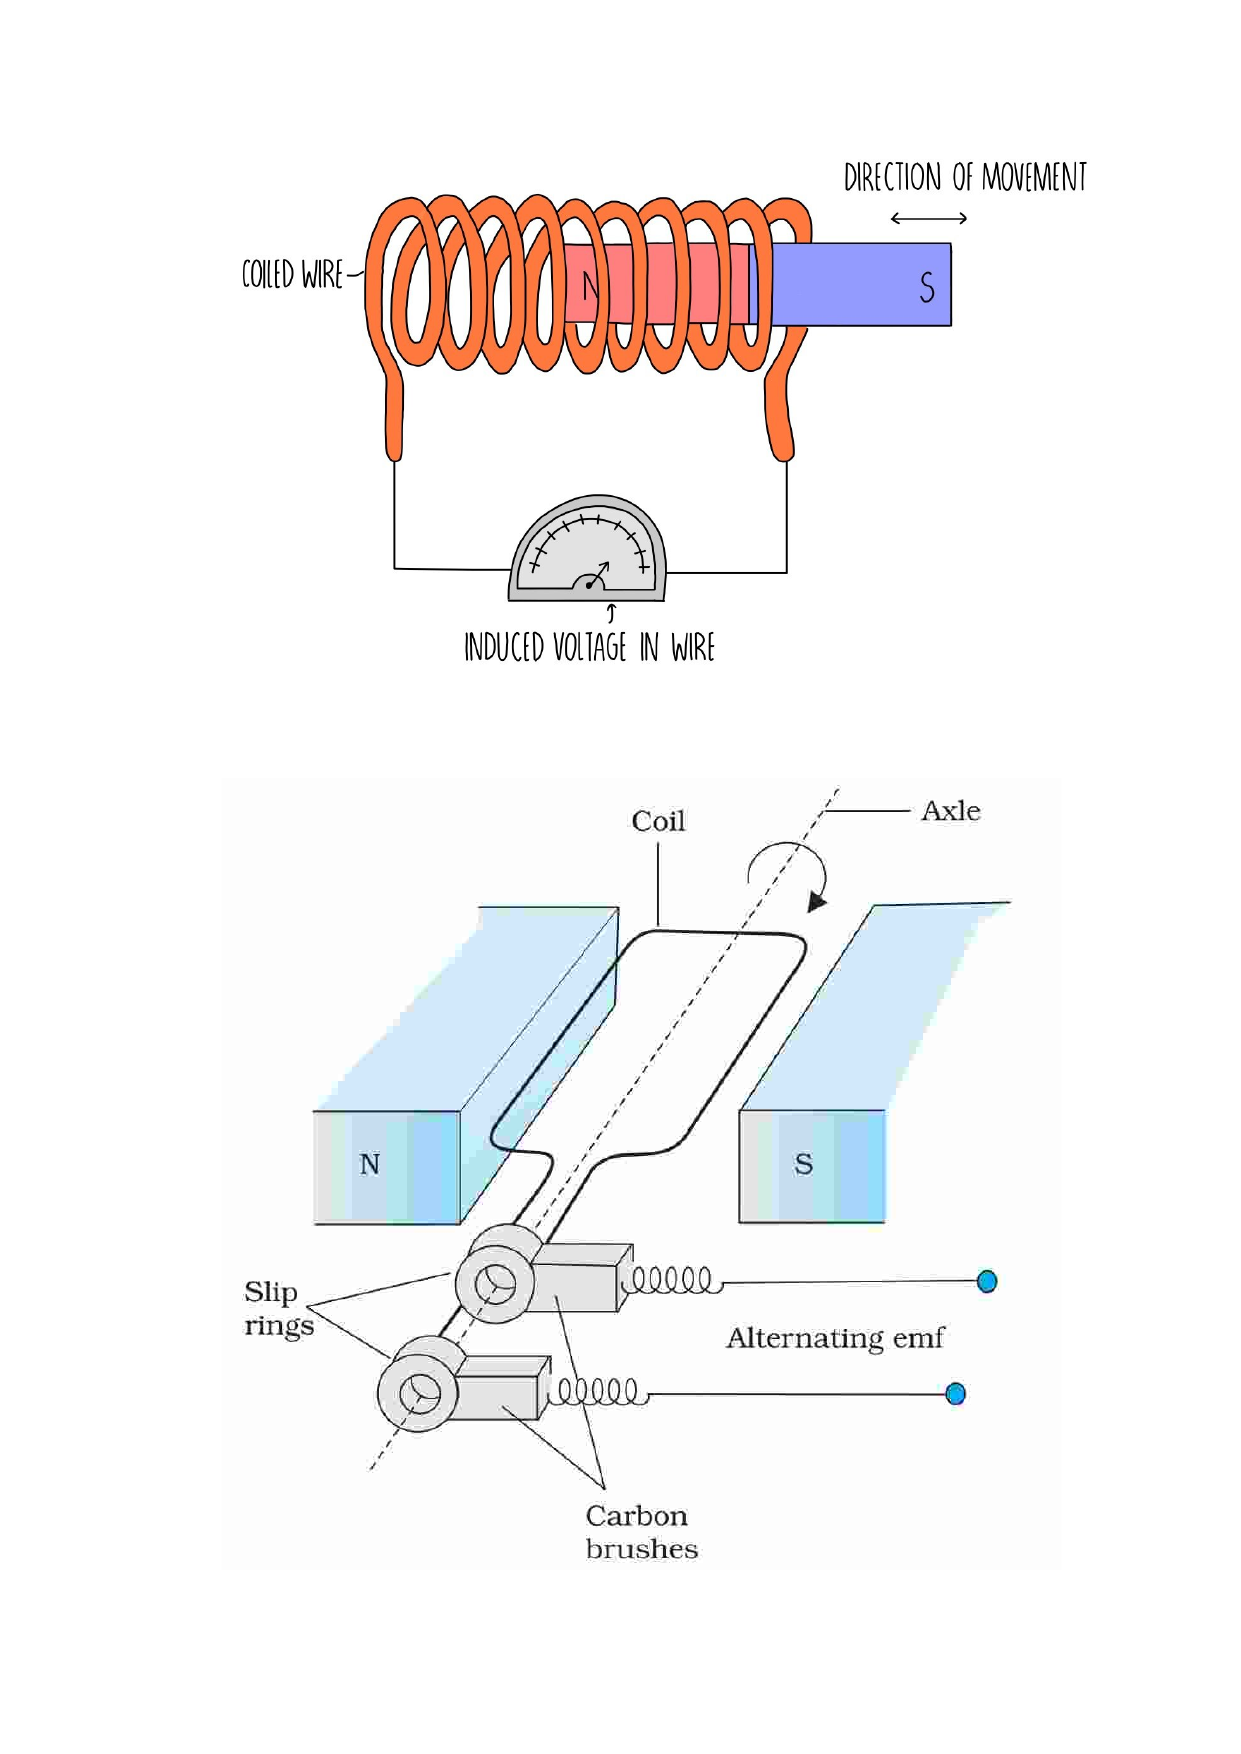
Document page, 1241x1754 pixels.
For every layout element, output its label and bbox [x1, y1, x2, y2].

picture [221, 778, 1062, 1570]
picture [190, 103, 1135, 735]
